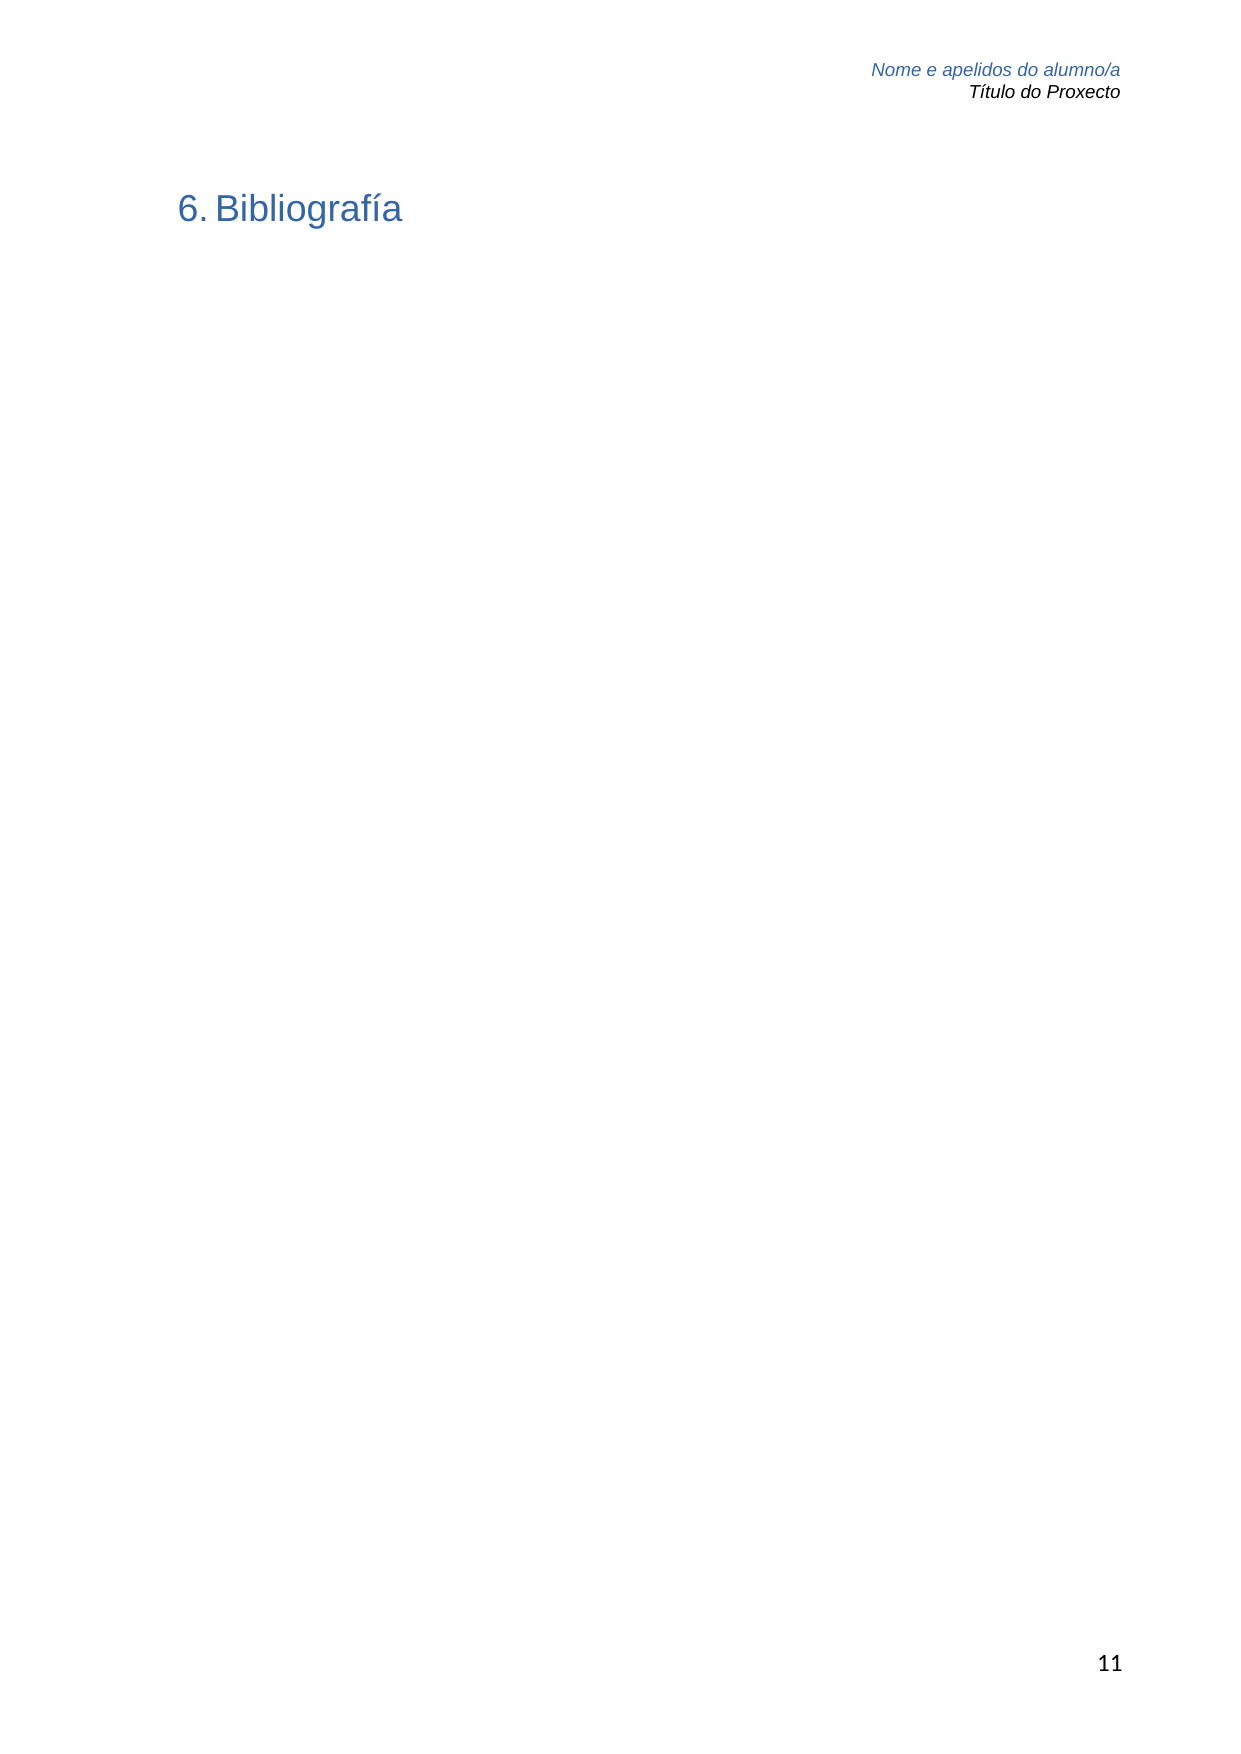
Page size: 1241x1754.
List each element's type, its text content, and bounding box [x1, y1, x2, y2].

subtitle Bibliografía [177, 187, 1122, 230]
